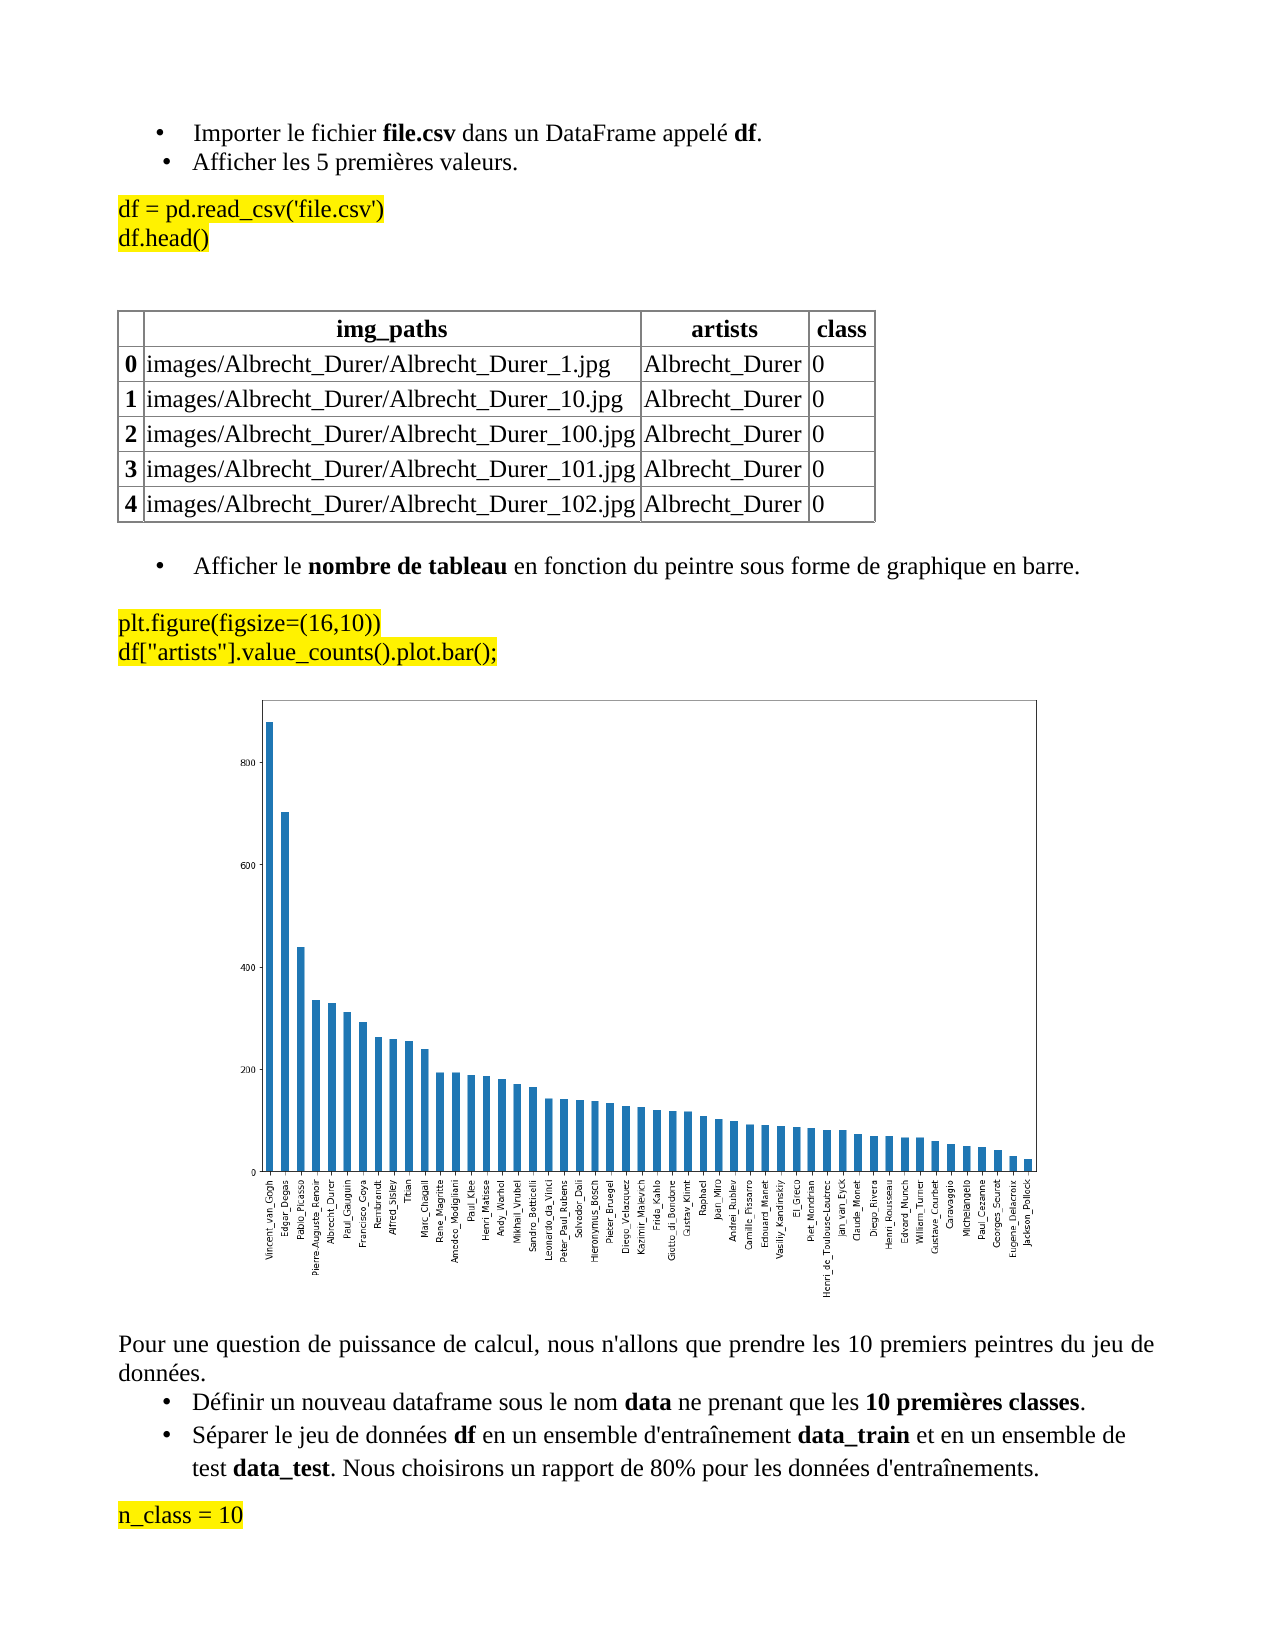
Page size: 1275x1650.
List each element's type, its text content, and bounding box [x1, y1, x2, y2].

table_cell 4 [119, 487, 143, 521]
table_cell images/Albrecht_Durer/Albrecht_Durer_101.jpg [145, 452, 640, 486]
table_cell images/Albrecht_Durer/Albrecht_Durer_10.jpg [145, 382, 640, 416]
table_header img_paths [145, 312, 640, 346]
table_cell images/Albrecht_Durer/Albrecht_Durer_1.jpg [145, 347, 640, 381]
table_cell Albrecht_Durer [642, 452, 808, 486]
table_cell 0 [810, 382, 874, 416]
text Pour une question de puissance de calcul, nous n'allons que prendre les 10 premiers peintres du jeu de données. [118, 1329, 1157, 1387]
table_cell 0 [119, 347, 143, 381]
table_cell 3 [119, 452, 143, 486]
table_cell Albrecht_Durer [642, 382, 808, 416]
text df.head() [118, 223, 1157, 252]
table_header artists [642, 312, 808, 346]
text df = pd.read_csv('file.csv') [118, 194, 1157, 223]
table_cell 1 [119, 382, 143, 416]
list Afficher le nombre de tableau en fonction du peintre sous forme de graphique en barre. [156, 551, 1157, 580]
list Importer le fichier file.csv dans un DataFrame appelé df. [156, 118, 1157, 147]
table_cell 2 [119, 417, 143, 451]
table_cell 0 [810, 417, 874, 451]
table_cell images/Albrecht_Durer/Albrecht_Durer_100.jpg [145, 417, 640, 451]
text df["artists"].value_counts().plot.bar(); [118, 637, 1157, 666]
table_header [119, 312, 143, 346]
text plt.figure(figsize=(16,10)) [118, 608, 1157, 637]
table_cell 0 [810, 347, 874, 381]
text n_class = 10 [118, 1501, 1157, 1529]
list Séparer le jeu de données df en un ensemble d'entraînement data_train et en un ensemble de test data_test. Nous choisirons un rapport de 80% pour les données d'entraînements. [162, 1420, 1157, 1482]
table_cell 0 [810, 452, 874, 486]
table_cell Albrecht_Durer [642, 487, 808, 521]
table_cell 0 [810, 487, 874, 521]
list Définir un nouveau dataframe sous le nom data ne prenant que les 10 premières classes. [162, 1387, 1157, 1416]
table_cell images/Albrecht_Durer/Albrecht_Durer_102.jpg [145, 487, 640, 521]
table_cell Albrecht_Durer [642, 347, 808, 381]
list Afficher les 5 premières valeurs. [162, 147, 1157, 176]
table_header class [810, 312, 874, 346]
table_cell Albrecht_Durer [642, 417, 808, 451]
picture [233, 694, 1042, 1301]
